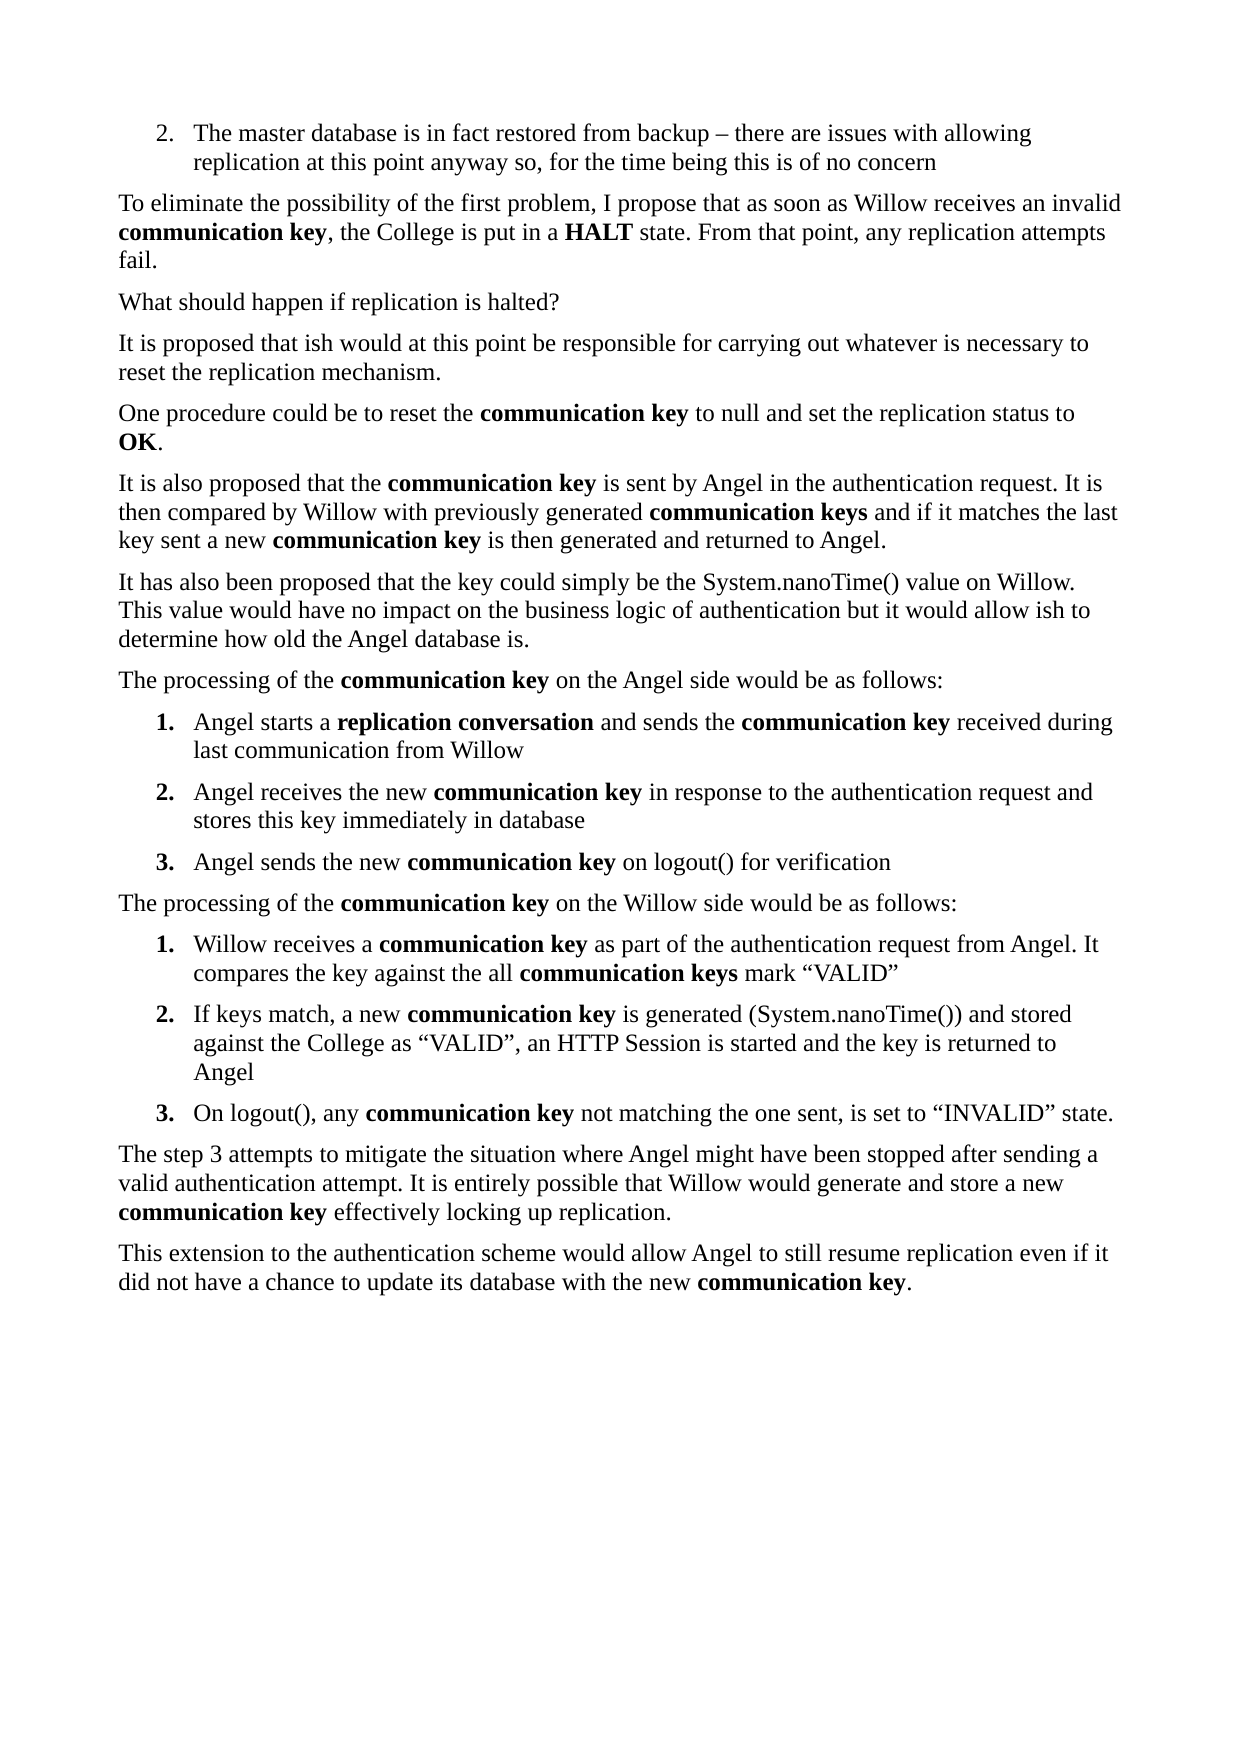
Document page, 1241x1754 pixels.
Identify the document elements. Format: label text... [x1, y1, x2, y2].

text One procedure could be to reset the communication key to null and set the replication status to OK. [118, 398, 1122, 456]
text To eliminate the possibility of the first problem, I propose that as soon as Willow receives an invalid communication key, the College is put in a HALT state. From that point, any replication attempts fail. [118, 188, 1122, 274]
list The master database is in fact restored from backup – there are issues with allowing replication at this point anyway so, for the time being this is of no concern [156, 118, 1122, 176]
list Angel sends the new communication key on logout() for verification [156, 847, 1122, 876]
list If keys match, a new communication key is generated (System.nanoTime()) and stored against the College as “VALID”, an HTTP Session is started and the key is returned to Angel [156, 999, 1122, 1086]
text It has also been proposed that the key could simply be the System.nanoTime() value on Willow. This value would have no impact on the business logic of authentication but it would allow ish to determine how old the Angel database is. [118, 567, 1122, 653]
text The processing of the communication key on the Angel side would be as follows: [118, 666, 1122, 694]
text What should happen if replication is halted? [118, 287, 1122, 316]
text This extension to the authentication scheme would allow Angel to still resume replication even if it did not have a chance to update its database with the new communication key. [118, 1238, 1122, 1296]
text The step 3 attempts to mitigate the situation where Angel might have been stopped after sending a valid authentication attempt. It is entirely possible that Willow would generate and store a new communication key effectively locking up replication. [118, 1139, 1122, 1226]
list Willow receives a communication key as part of the authentication request from Angel. It compares the key against the all communication keys mark “VALID” [156, 929, 1122, 987]
list On logout(), any communication key not matching the one sent, is set to “INVALID” state. [156, 1098, 1122, 1127]
text It is also proposed that the communication key is sent by Angel in the authentication request. It is then compared by Willow with previously generated communication keys and if it matches the last key sent a new communication key is then generated and returned to Angel. [118, 468, 1122, 554]
text The processing of the communication key on the Willow side would be as follows: [118, 888, 1122, 917]
text It is proposed that ish would at this point be responsible for carrying out whatever is necessary to reset the replication mechanism. [118, 328, 1122, 386]
list Angel receives the new communication key in response to the authentication request and stores this key immediately in database [156, 777, 1122, 834]
list Angel starts a replication conversation and sends the communication key received during last communication from Willow [156, 707, 1122, 764]
